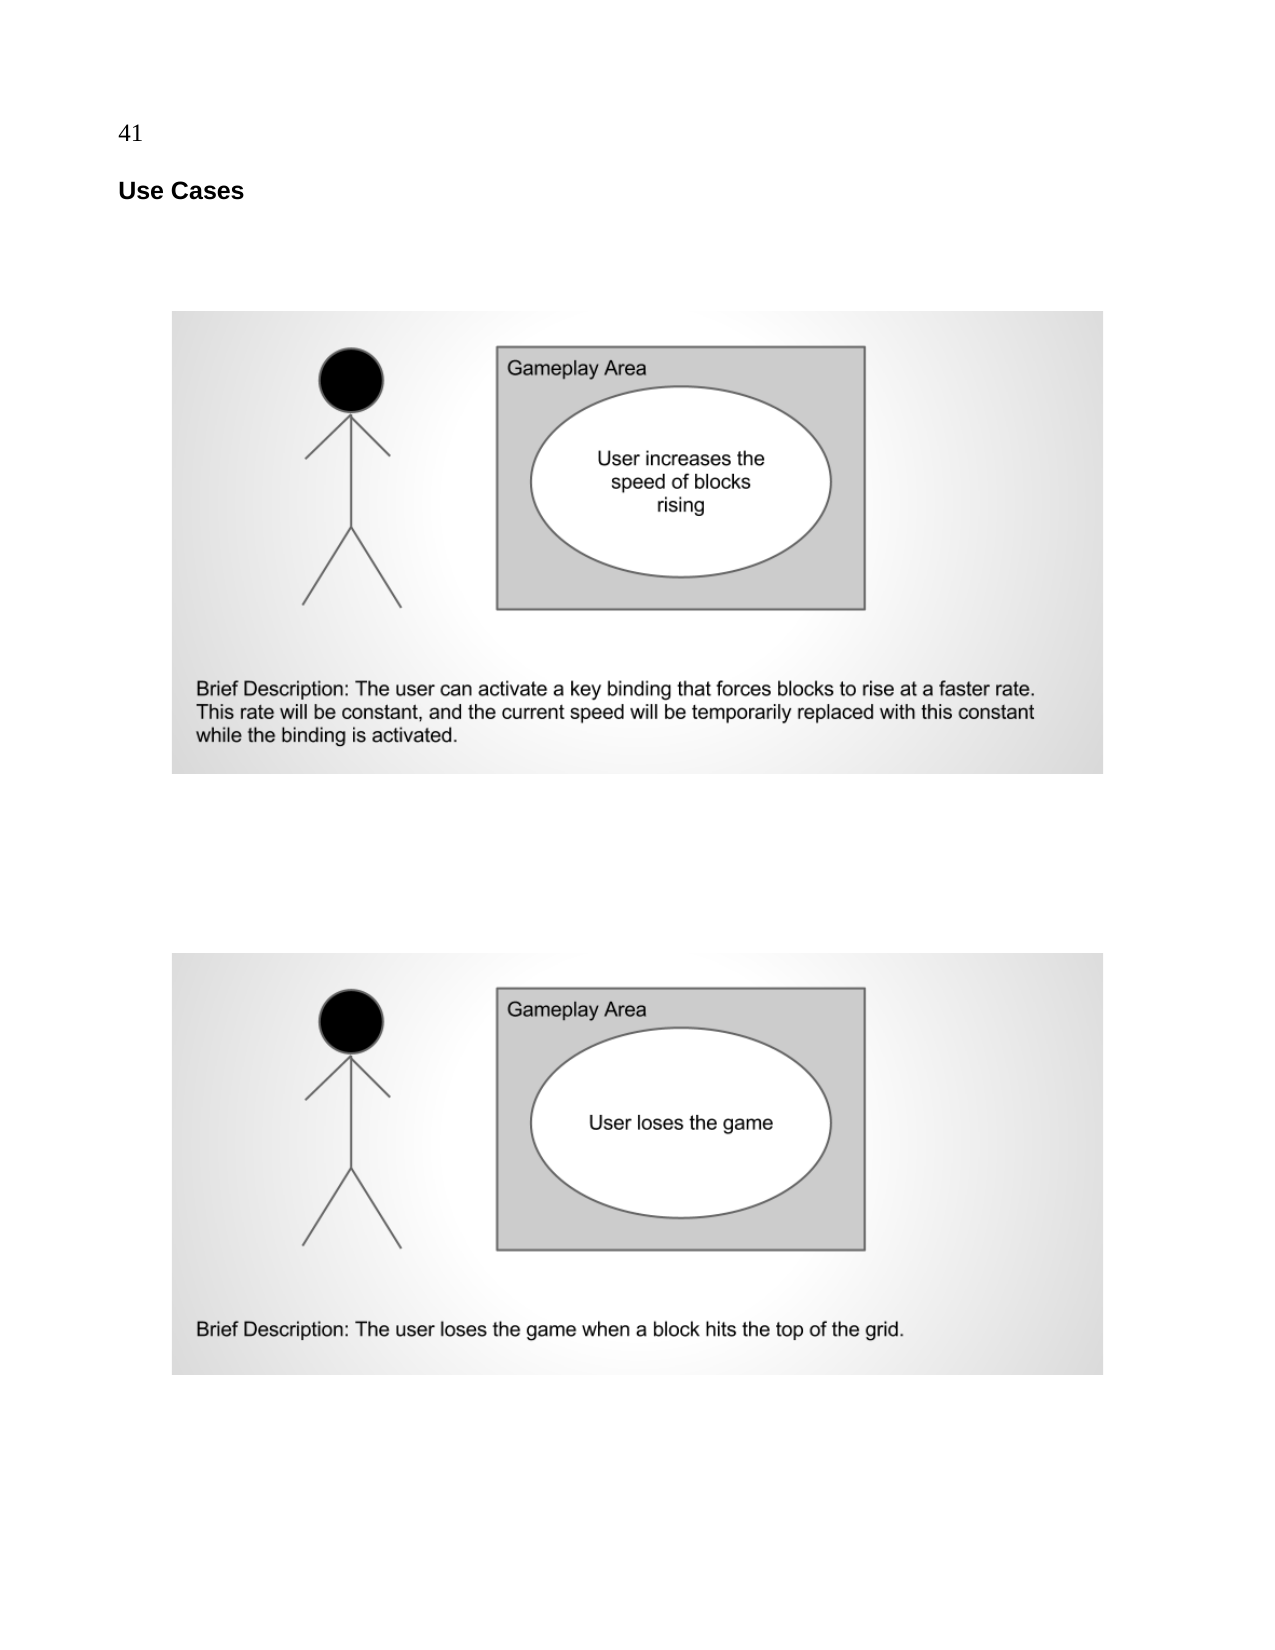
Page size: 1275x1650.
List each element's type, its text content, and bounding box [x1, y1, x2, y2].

picture [171, 953, 1104, 1375]
picture [171, 311, 1104, 774]
text Use Cases [118, 176, 1157, 205]
